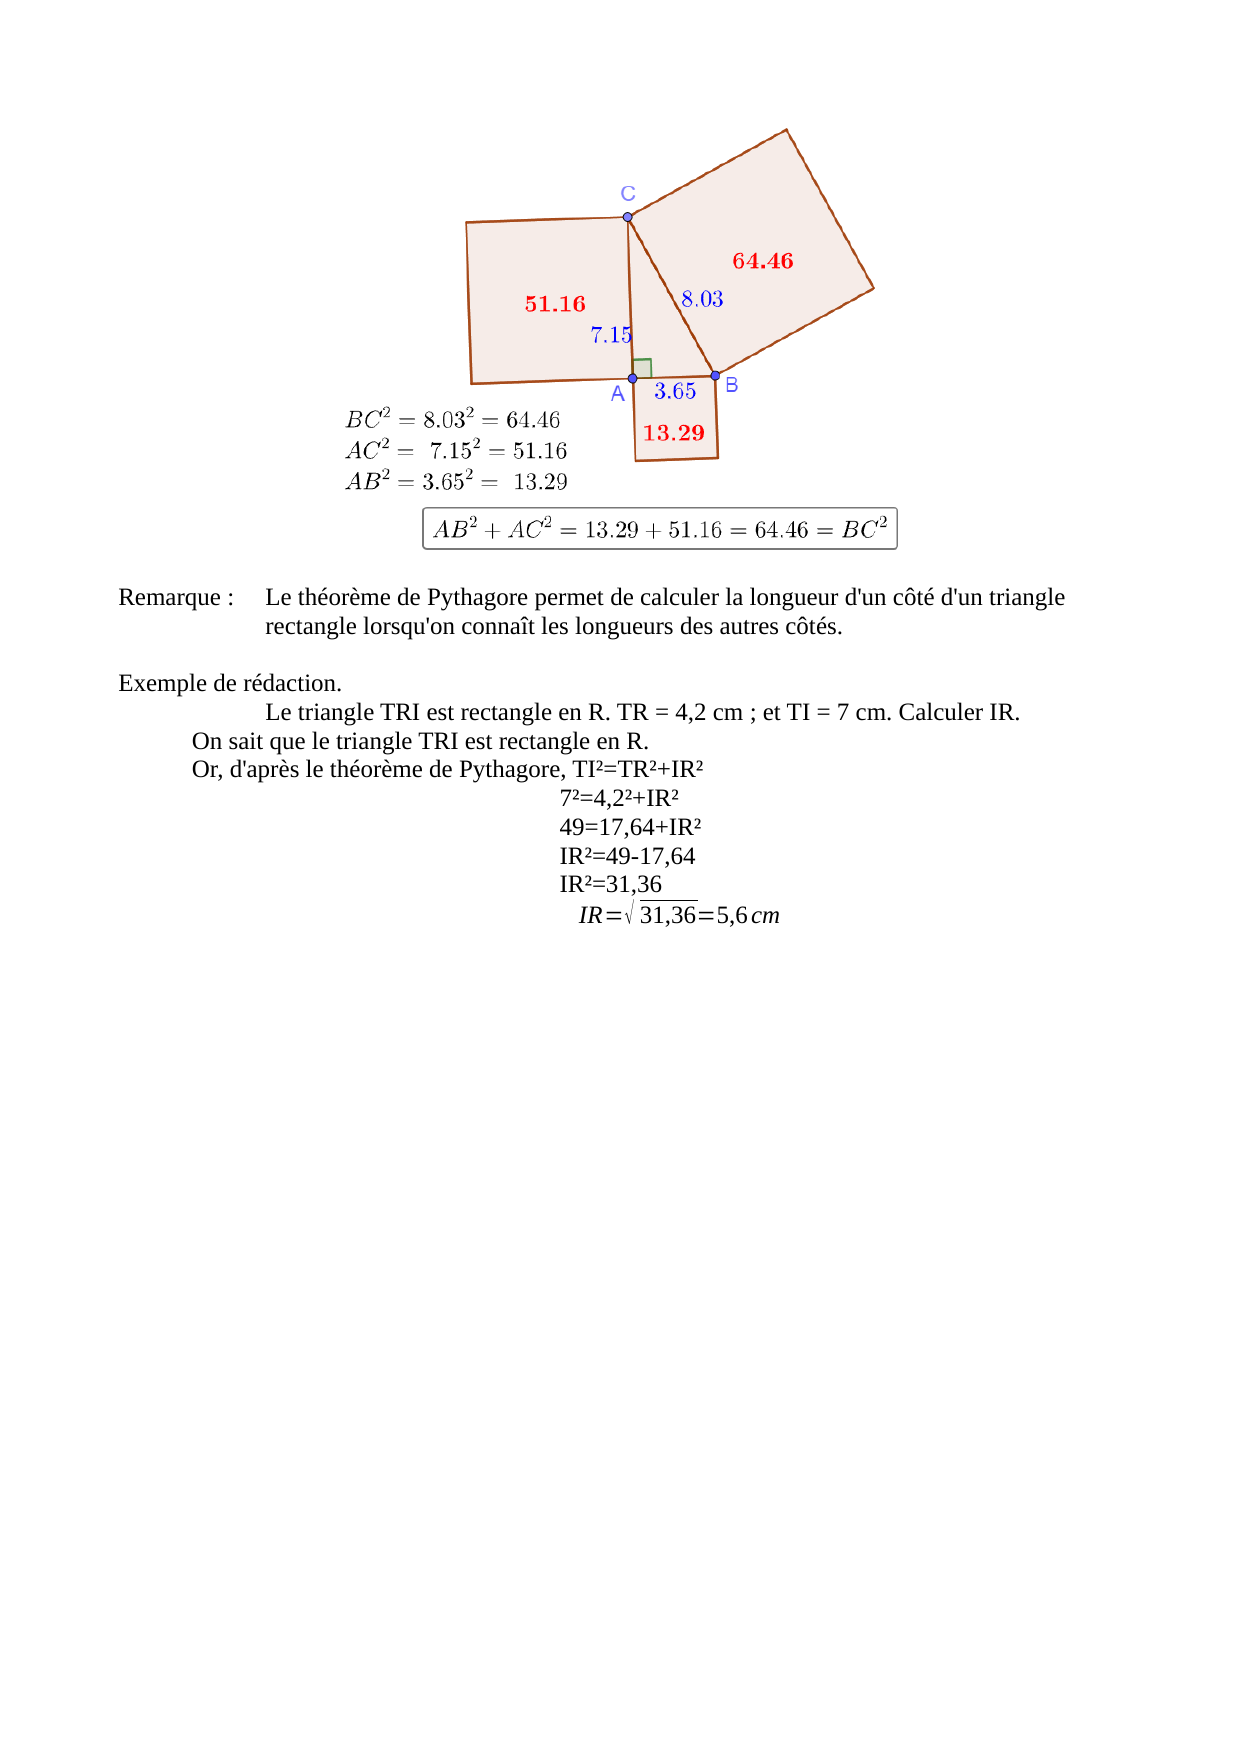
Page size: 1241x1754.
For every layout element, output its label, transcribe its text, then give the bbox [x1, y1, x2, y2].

text On sait que le triangle TRI est rectangle en R. [118, 726, 1122, 754]
text Or, d'après le théorème de Pythagore, TI²=TR²+IR² [118, 754, 1122, 783]
text 49=17,64+IR² [118, 812, 1122, 841]
picture [336, 118, 904, 554]
text IR²=49-17,64 [118, 841, 1122, 869]
text Remarque : Le théorème de Pythagore permet de calculer la longueur d'un côté d'un triangle rectangle lorsqu'on connaît les longueurs des autres côtés. [118, 582, 1122, 639]
text Le triangle TRI est rectangle en R. TR = 4,2 cm ; et TI = 7 cm. Calculer IR. [118, 697, 1122, 726]
text 7²=4,2²+IR² [118, 783, 1122, 812]
text IR²=31,36 [118, 869, 1122, 898]
text Exemple de rédaction. [118, 668, 1122, 697]
